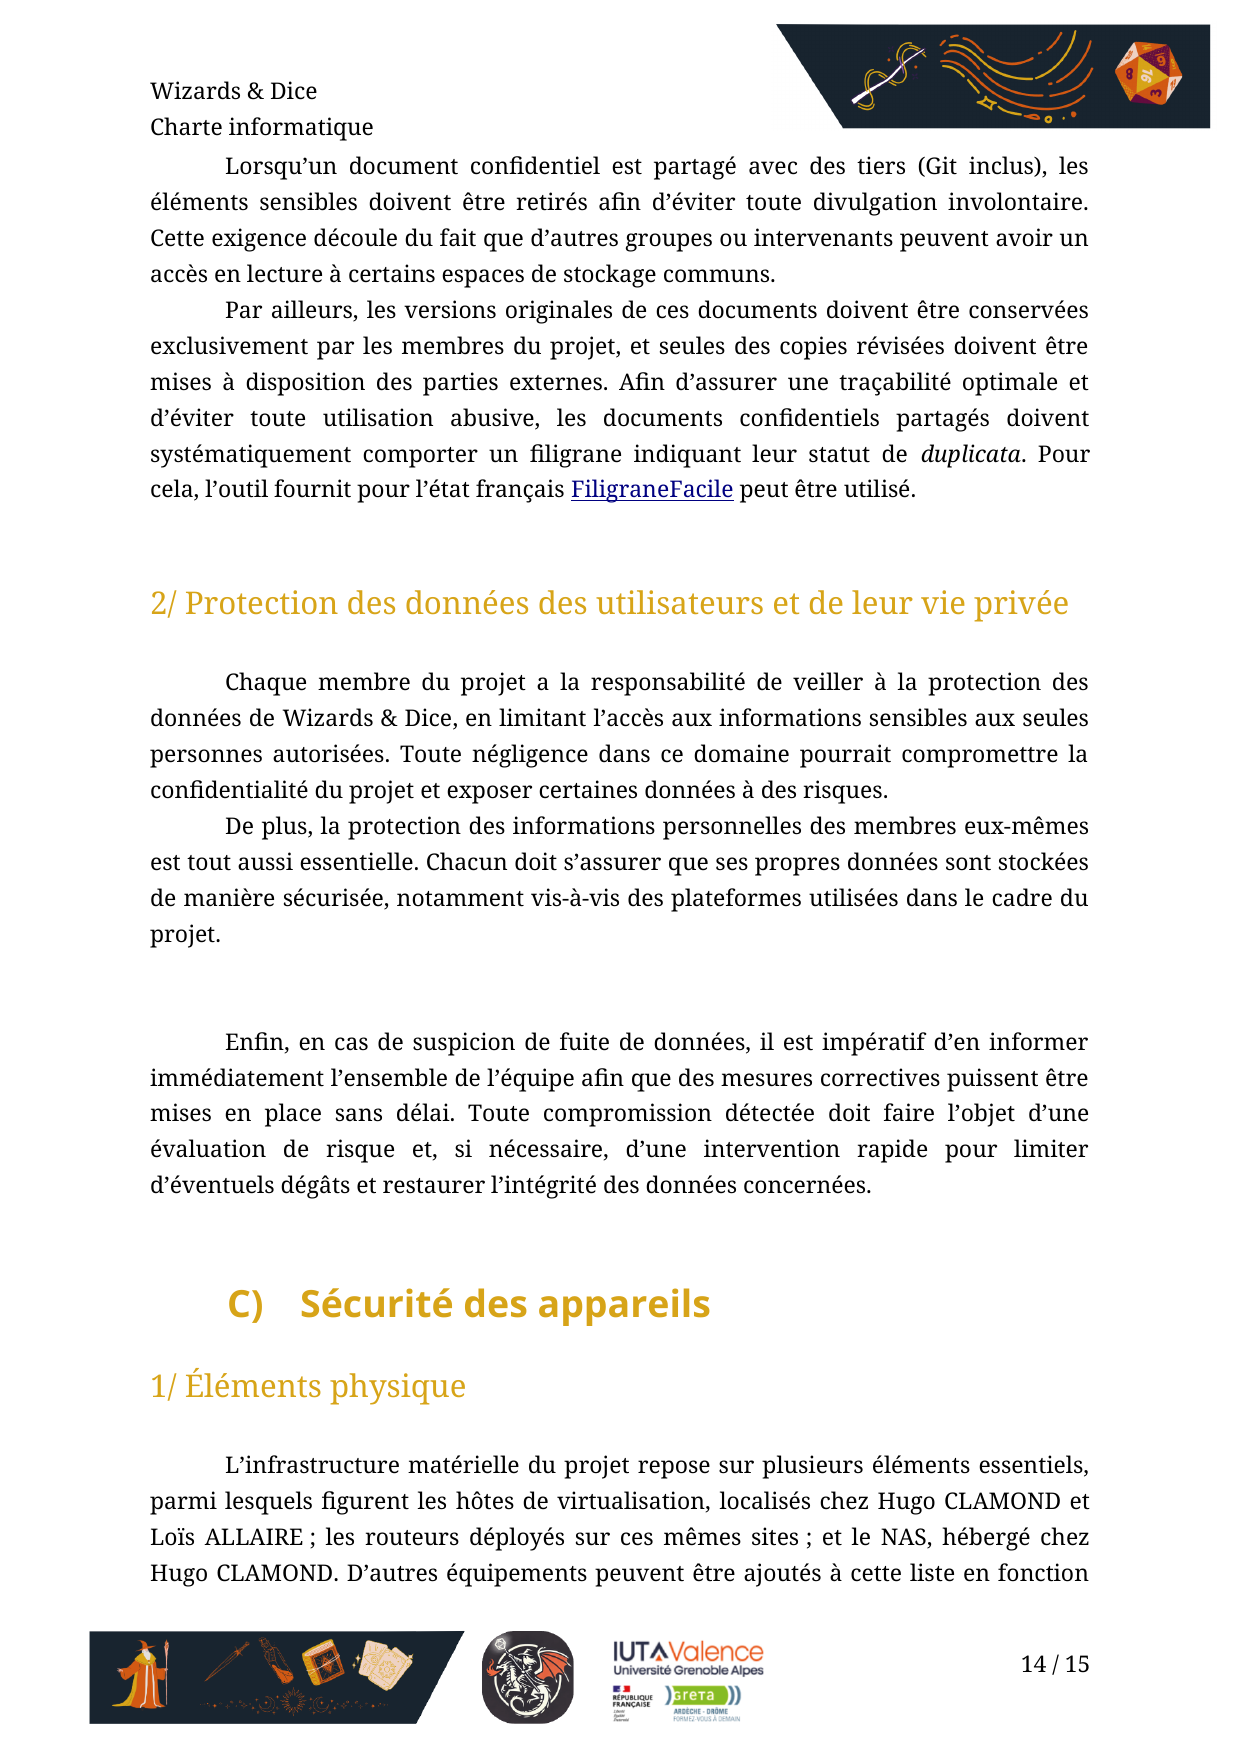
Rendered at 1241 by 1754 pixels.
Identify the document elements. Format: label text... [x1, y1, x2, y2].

picture [81, 1620, 788, 1733]
text Enfin, en cas de suspicion de fuite de données, il est impératif d’en informer immédiatement l’ensemble de l’équipe afin que des mesures correctives puissent être mises en place sans délai. Toute compromission détectée doit faire l’objet d’une évaluation de risque et, si nécessaire, d’une intervention rapide pour limiter d’éventuels dégâts et restaurer l’intégrité des données concernées. [150, 1026, 1090, 1201]
text Lorsqu’un document confidentiel est partagé avec des tiers (Git inclus), les éléments sensibles doivent être retirés afin d’éviter toute divulgation involontaire. Cette exigence découle du fait que d’autres groupes ou intervenants peuvent avoir un accès en lecture à certains espaces de stockage communs. [150, 150, 1090, 289]
text Par ailleurs, les versions originales de ces documents doivent être conservées exclusivement par les membres du projet, et seules des copies révisées doivent être mises à disposition des parties externes. Afin d’assurer une traçabilité optimale et d’éviter toute utilisation abusive, les documents confidentiels partagés doivent systématiquement comporter un filigrane indiquant leur statut de duplicata. Pour cela, l’outil fournit pour l’état français FiligraneFacile peut être utilisé. [150, 294, 1090, 505]
subtitle Sécurité des appareils [227, 1277, 1090, 1328]
subtitle Protection des données des utilisateurs et de leur vie privée [150, 581, 1090, 624]
text L’infrastructure matérielle du projet repose sur plusieurs éléments essentiels, parmi lesquels figurent les hôtes de virtualisation, localisés chez Hugo CLAMOND et Loïs ALLAIRE ; les routeurs déployés sur ces mêmes sites ; et le NAS, hébergé chez Hugo CLAMOND. D’autres équipements peuvent être ajoutés à cette liste en fonction [150, 1449, 1090, 1588]
subtitle Éléments physique [150, 1364, 1090, 1407]
picture [771, 21, 1218, 131]
text Chaque membre du projet a la responsabilité de veiller à la protection des données de Wizards & Dice, en limitant l’accès aux informations sensibles aux seules personnes autorisées. Toute négligence dans ce domaine pourrait compromettre la confidentialité du projet et exposer certaines données à des risques. [150, 666, 1090, 805]
text De plus, la protection des informations personnelles des membres eux-mêmes est tout aussi essentielle. Chacun doit s’assurer que ses propres données sont stockées de manière sécurisée, notamment vis-à-vis des plateformes utilisées dans le cadre du projet. [150, 810, 1090, 949]
